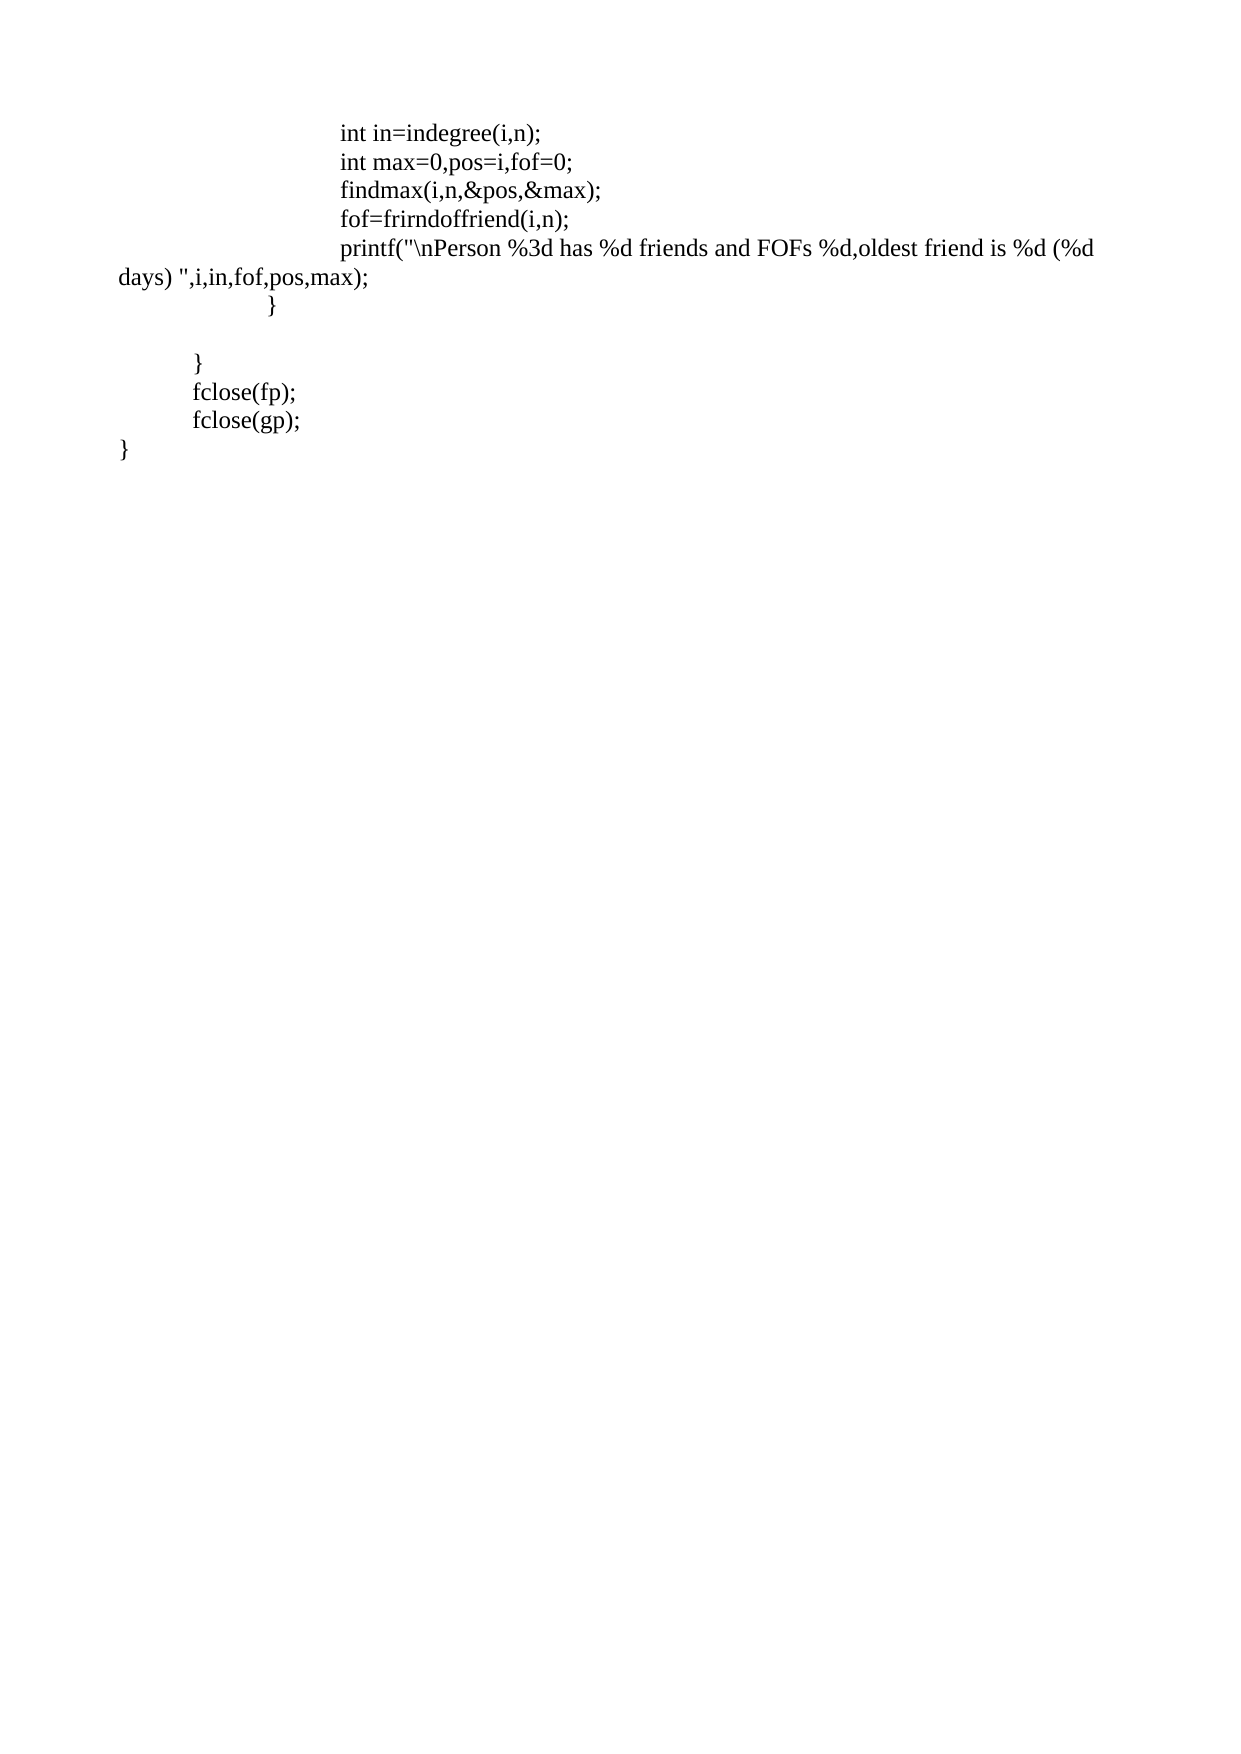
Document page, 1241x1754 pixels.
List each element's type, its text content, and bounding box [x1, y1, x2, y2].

text } [118, 348, 1122, 377]
text fclose(fp); [118, 377, 1122, 406]
text int max=0,pos=i,fof=0; [118, 147, 1122, 176]
text int in=indegree(i,n); [118, 118, 1122, 147]
text } [118, 291, 1122, 319]
text fclose(gp); [118, 406, 1122, 434]
text findmax(i,n,&pos,&max); [118, 176, 1122, 204]
text fof=frirndoffriend(i,n); [118, 204, 1122, 233]
text } [118, 434, 1122, 463]
text printf("\nPerson %3d has %d friends and FOFs %d,oldest friend is %d (%d days) ",i,in,fof,pos,max); [118, 233, 1122, 291]
